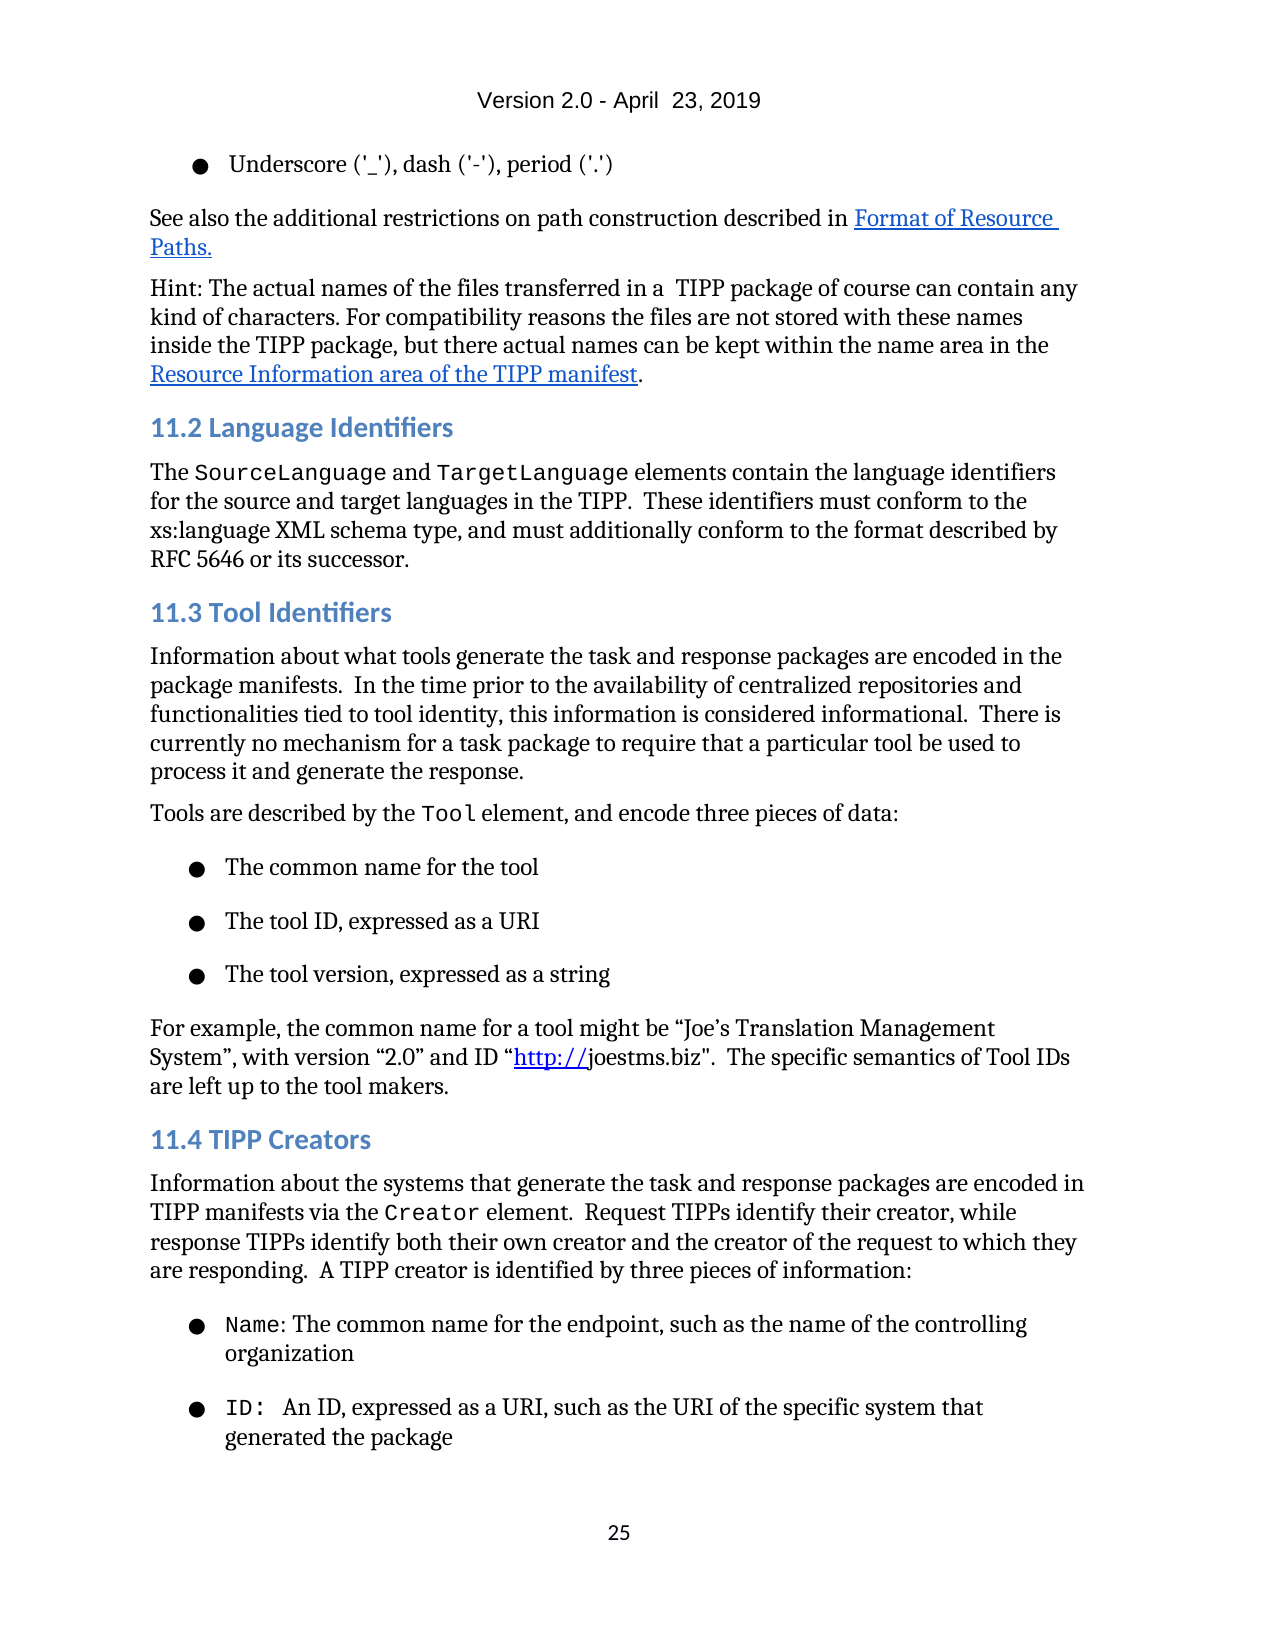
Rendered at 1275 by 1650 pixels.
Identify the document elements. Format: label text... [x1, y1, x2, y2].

text The SourceLanguage and TargetLanguage elements contain the language identifiers for the source and target languages in the TIPP. These identifiers must conform to the xs:language XML schema type, and must additionally conform to the format described by RFC 5646 or its successor. [150, 458, 1087, 573]
subtitle 11.2 Language Identifiers [150, 409, 1087, 445]
text Tools are described by the Tool element, and encode three pieces of data: [150, 798, 1087, 828]
list ID: An ID, expressed as a URI, such as the URI of the specific system that generated the package [188, 1393, 1087, 1452]
list Name: The common name for the endpoint, such as the name of the controlling organization [188, 1310, 1087, 1368]
text Information about the systems that generate the task and response packages are encoded in TIPP manifests via the Creator element. Request TIPPs identify their creator, while response TIPPs identify both their own creator and the creator of the request to which they are responding. A TIPP creator is identified by three pieces of information: [150, 1169, 1087, 1285]
text For example, the common name for a tool might be “Joe’s Translation Management System”, with version “2.0” and ID “http://joestms.biz". The specific semantics of Tool IDs are left up to the tool makers. [150, 1014, 1087, 1100]
subtitle 11.3 Tool Identifiers [150, 594, 1087, 630]
list Underscore ('_'), dash ('-'), period ('.') [191, 150, 1087, 179]
list The tool ID, expressed as a URI [188, 907, 1087, 935]
list The tool version, expressed as a string [188, 960, 1087, 989]
subtitle 11.4 TIPP Creators [150, 1121, 1087, 1157]
list The common name for the tool [188, 853, 1087, 882]
text Hint: The actual names of the files transferred in a TIPP package of course can contain any kind of characters. For compatibility reasons the files are not stored with these names inside the TIPP package, but there actual names can be kept within the name area in the Resource Information area of the TIPP manifest. [150, 274, 1087, 389]
text See also the additional restrictions on path construction described in Format of Resource Paths. [150, 204, 1087, 261]
text Information about what tools generate the task and response packages are encoded in the package manifests. In the time prior to the availability of centralized repositories and functionalities tied to tool identity, this information is considered informational. There is currently no mechanism for a task package to require that a particular tool be used to process it and generate the response. [150, 642, 1087, 786]
